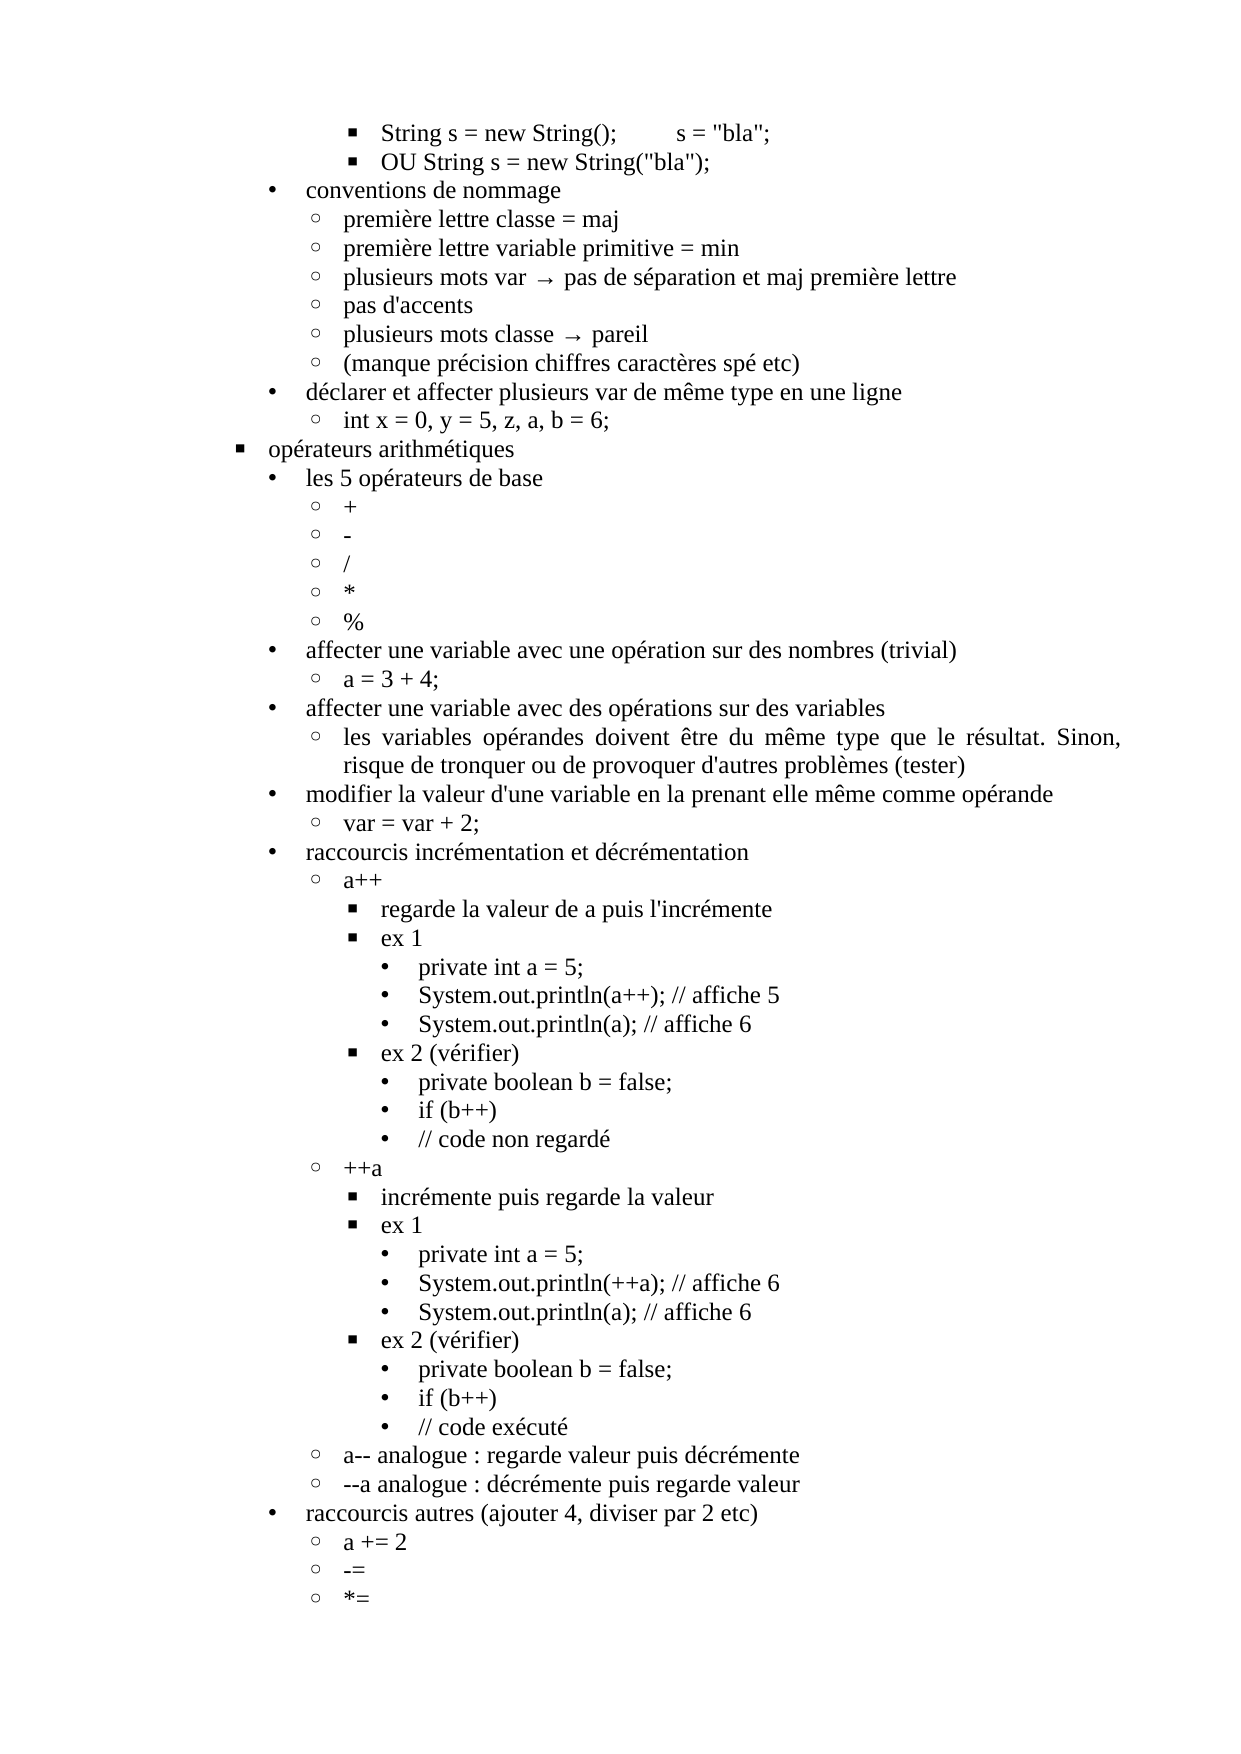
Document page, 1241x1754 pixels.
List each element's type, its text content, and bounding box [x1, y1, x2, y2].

list a++ [306, 866, 1122, 894]
list plusieurs mots var → pas de séparation et maj première lettre [306, 262, 1122, 291]
list a-- analogue : regarde valeur puis décrémente [306, 1441, 1122, 1469]
list % [306, 607, 1122, 636]
list ++a [306, 1153, 1122, 1182]
list modifier la valeur d'une variable en la prenant elle même comme opérande [268, 779, 1122, 808]
list affecter une variable avec une opération sur des nombres (trivial) [268, 636, 1122, 664]
list - [306, 521, 1122, 549]
list ex 1 [343, 923, 1122, 952]
list // code non regardé [381, 1124, 1122, 1153]
list * [306, 578, 1122, 607]
list private int a = 5; [381, 1239, 1122, 1268]
list affecter une variable avec des opérations sur des variables [268, 693, 1122, 722]
list incrémente puis regarde la valeur [343, 1182, 1122, 1211]
list System.out.println(a++); // affiche 5 [381, 981, 1122, 1009]
list déclarer et affecter plusieurs var de même type en une ligne [268, 377, 1122, 406]
list les variables opérandes doivent être du même type que le résultat. Sinon, risque de tronquer ou de provoquer d'autres problèmes (tester) [306, 722, 1122, 779]
list a += 2 [306, 1527, 1122, 1556]
list var = var + 2; [306, 808, 1122, 837]
list OU String s = new String("bla"); [343, 147, 1122, 176]
list raccourcis incrémentation et décrémentation [268, 837, 1122, 866]
list + [306, 492, 1122, 521]
list première lettre variable primitive = min [306, 233, 1122, 262]
list --a analogue : décrémente puis regarde valeur [306, 1469, 1122, 1498]
list if (b++) [381, 1383, 1122, 1412]
list pas d'accents [306, 291, 1122, 319]
list if (b++) [381, 1096, 1122, 1124]
list (manque précision chiffres caractères spé etc) [306, 348, 1122, 377]
list private boolean b = false; [381, 1354, 1122, 1383]
list private int a = 5; [381, 952, 1122, 981]
list int x = 0, y = 5, z, a, b = 6; [306, 406, 1122, 434]
list -= [306, 1556, 1122, 1584]
list ex 1 [343, 1211, 1122, 1239]
list // code exécuté [381, 1412, 1122, 1441]
list raccourcis autres (ajouter 4, diviser par 2 etc) [268, 1498, 1122, 1527]
list regarde la valeur de a puis l'incrémente [343, 894, 1122, 923]
list System.out.println(a); // affiche 6 [381, 1297, 1122, 1326]
list conventions de nommage [268, 176, 1122, 204]
list System.out.println(++a); // affiche 6 [381, 1268, 1122, 1297]
list *= [306, 1584, 1122, 1613]
list System.out.println(a); // affiche 6 [381, 1009, 1122, 1038]
list ex 2 (vérifier) [343, 1326, 1122, 1354]
list plusieurs mots classe → pareil [306, 319, 1122, 348]
list private boolean b = false; [381, 1067, 1122, 1096]
list / [306, 549, 1122, 578]
list les 5 opérateurs de base [268, 463, 1122, 492]
list opérateurs arithmétiques [231, 434, 1122, 463]
list première lettre classe = maj [306, 204, 1122, 233]
list ex 2 (vérifier) [343, 1038, 1122, 1067]
list a = 3 + 4; [306, 664, 1122, 693]
list String s = new String(); s = "bla"; [343, 118, 1122, 147]
